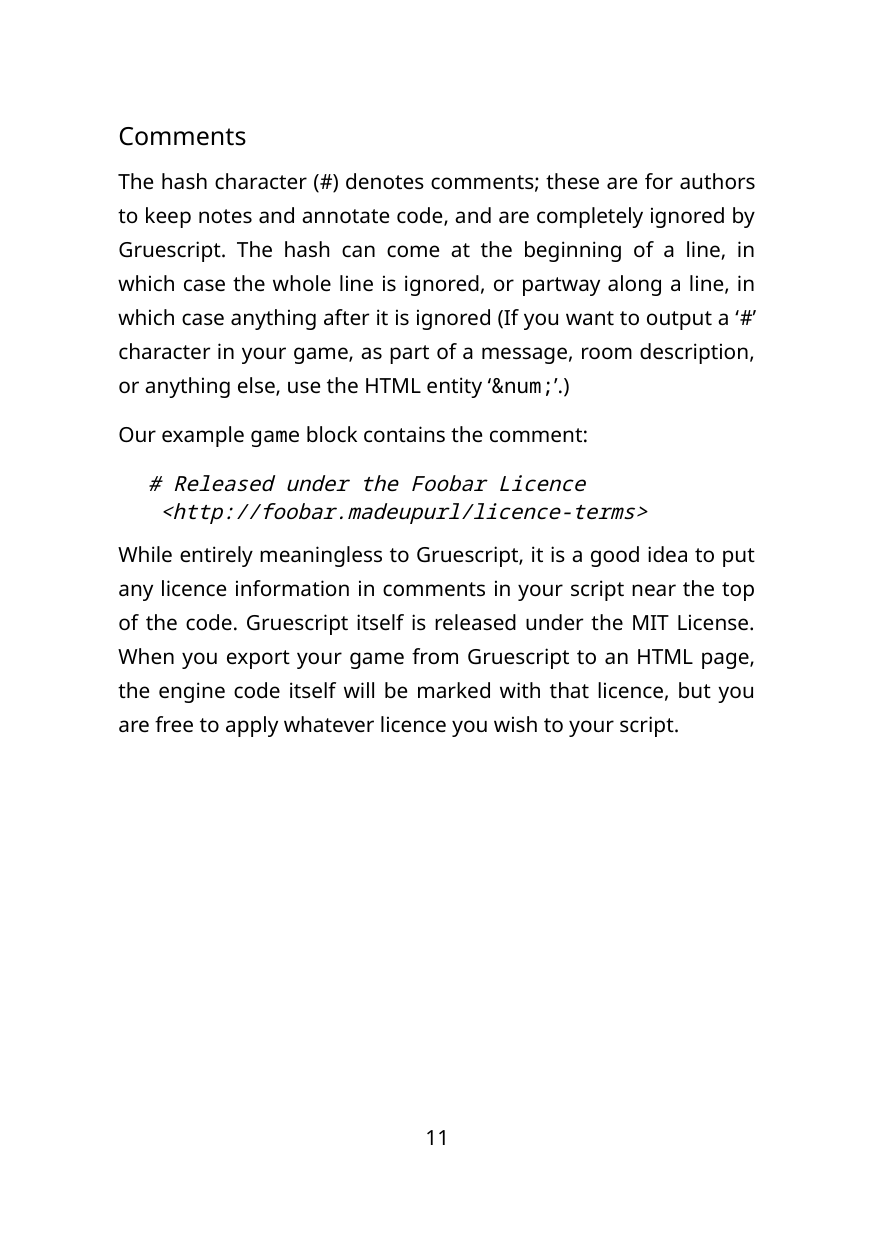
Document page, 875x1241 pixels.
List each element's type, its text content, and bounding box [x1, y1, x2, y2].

text The hash character (#) denotes comments; these are for authors to keep notes and annotate code, and are completely ignored by Gruescript. The hash can come at the beginning of a line, in which case the whole line is ignored, or partway along a line, in which case anything after it is ignored (If you want to output a ‘#’ character in your game, as part of a message, room description, or anything else, use the HTML entity ‘&num;’.) [118, 167, 756, 400]
text # Released under the Foobar Licence <http://foobar.madeupurl/licence-terms> [148, 469, 756, 526]
subtitle Comments [118, 118, 756, 152]
text Our example game block contains the comment: [118, 420, 756, 448]
text While entirely meaningless to Gruescript, it is a good idea to put any licence information in comments in your script near the top of the code. Gruescript itself is released under the MIT License. When you export your game from Gruescript to an HTML page, the engine code itself will be marked with that licence, but you are free to apply whatever licence you wish to your script. [118, 540, 756, 739]
